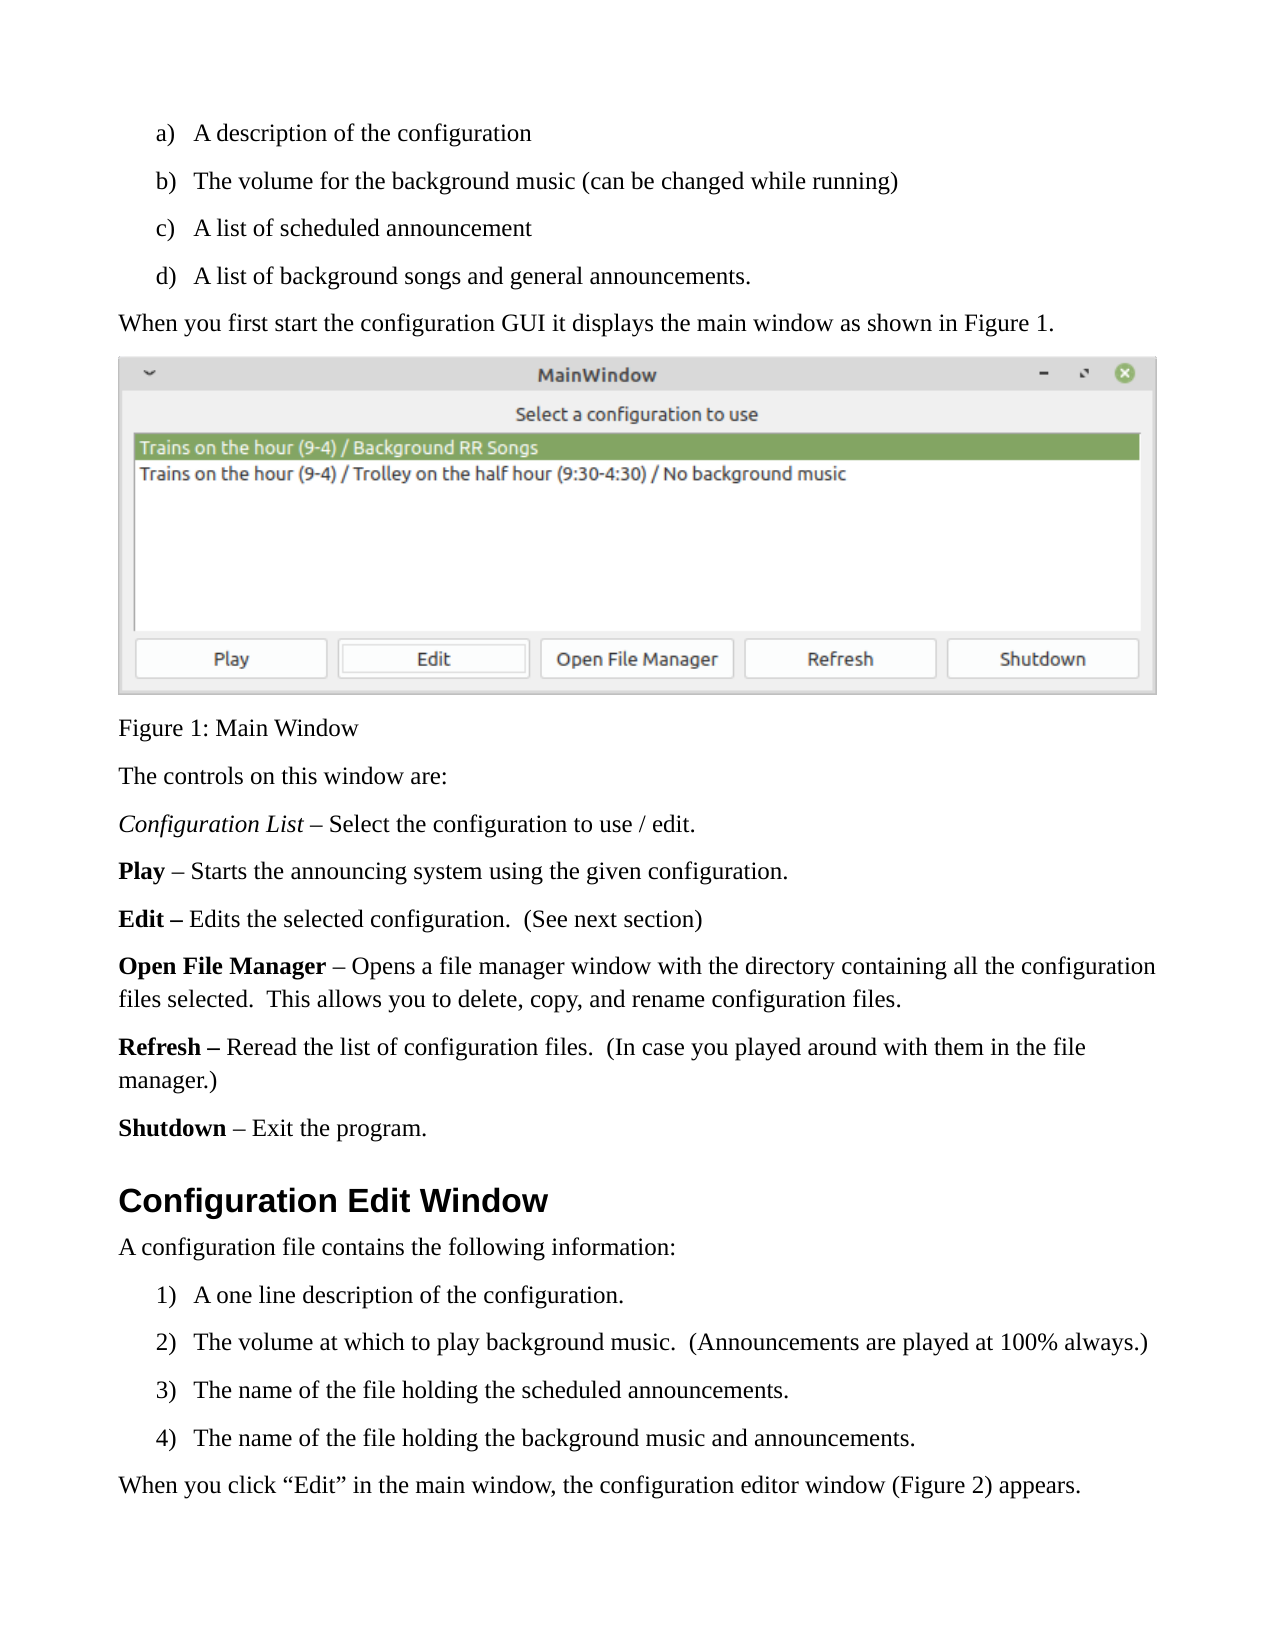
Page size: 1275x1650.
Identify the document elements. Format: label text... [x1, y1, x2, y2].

text When you first start the configuration GUI it displays the main window as shown in Figure 1. [118, 308, 1157, 337]
subtitle Configuration Edit Window [118, 1181, 1157, 1220]
text Refresh – Reread the list of configuration files. (In case you played around with them in the file manager.) [118, 1032, 1157, 1094]
list A list of scheduled announcement [156, 213, 1157, 242]
text Play – Starts the announcing system using the given configuration. [118, 856, 1157, 885]
text A configuration file contains the following information: [118, 1232, 1157, 1261]
list The name of the file holding the scheduled announcements. [156, 1375, 1157, 1404]
text Shutdown – Exit the program. [118, 1113, 1157, 1141]
list The name of the file holding the background music and announcements. [156, 1423, 1157, 1451]
list The volume at which to play background music. (Announcements are played at 100% always.) [156, 1327, 1157, 1356]
list A list of background songs and general announcements. [156, 261, 1157, 290]
list A description of the configuration [156, 118, 1157, 147]
text Configuration List – Select the configuration to use / edit. [118, 809, 1157, 837]
text Figure 1: Main Window [118, 713, 1157, 742]
text When you click “Edit” in the main window, the configuration editor window (Figure 2) appears. [118, 1470, 1157, 1499]
text Open File Manager – Opens a file manager window with the directory containing all the configuration files selected. This allows you to delete, copy, and rename configuration files. [118, 951, 1157, 1013]
list A one line description of the configuration. [156, 1280, 1157, 1309]
list The volume for the background music (can be changed while running) [156, 166, 1157, 194]
text The controls on this window are: [118, 761, 1157, 790]
picture [118, 356, 1157, 695]
text Edit – Edits the selected configuration. (See next section) [118, 904, 1157, 933]
